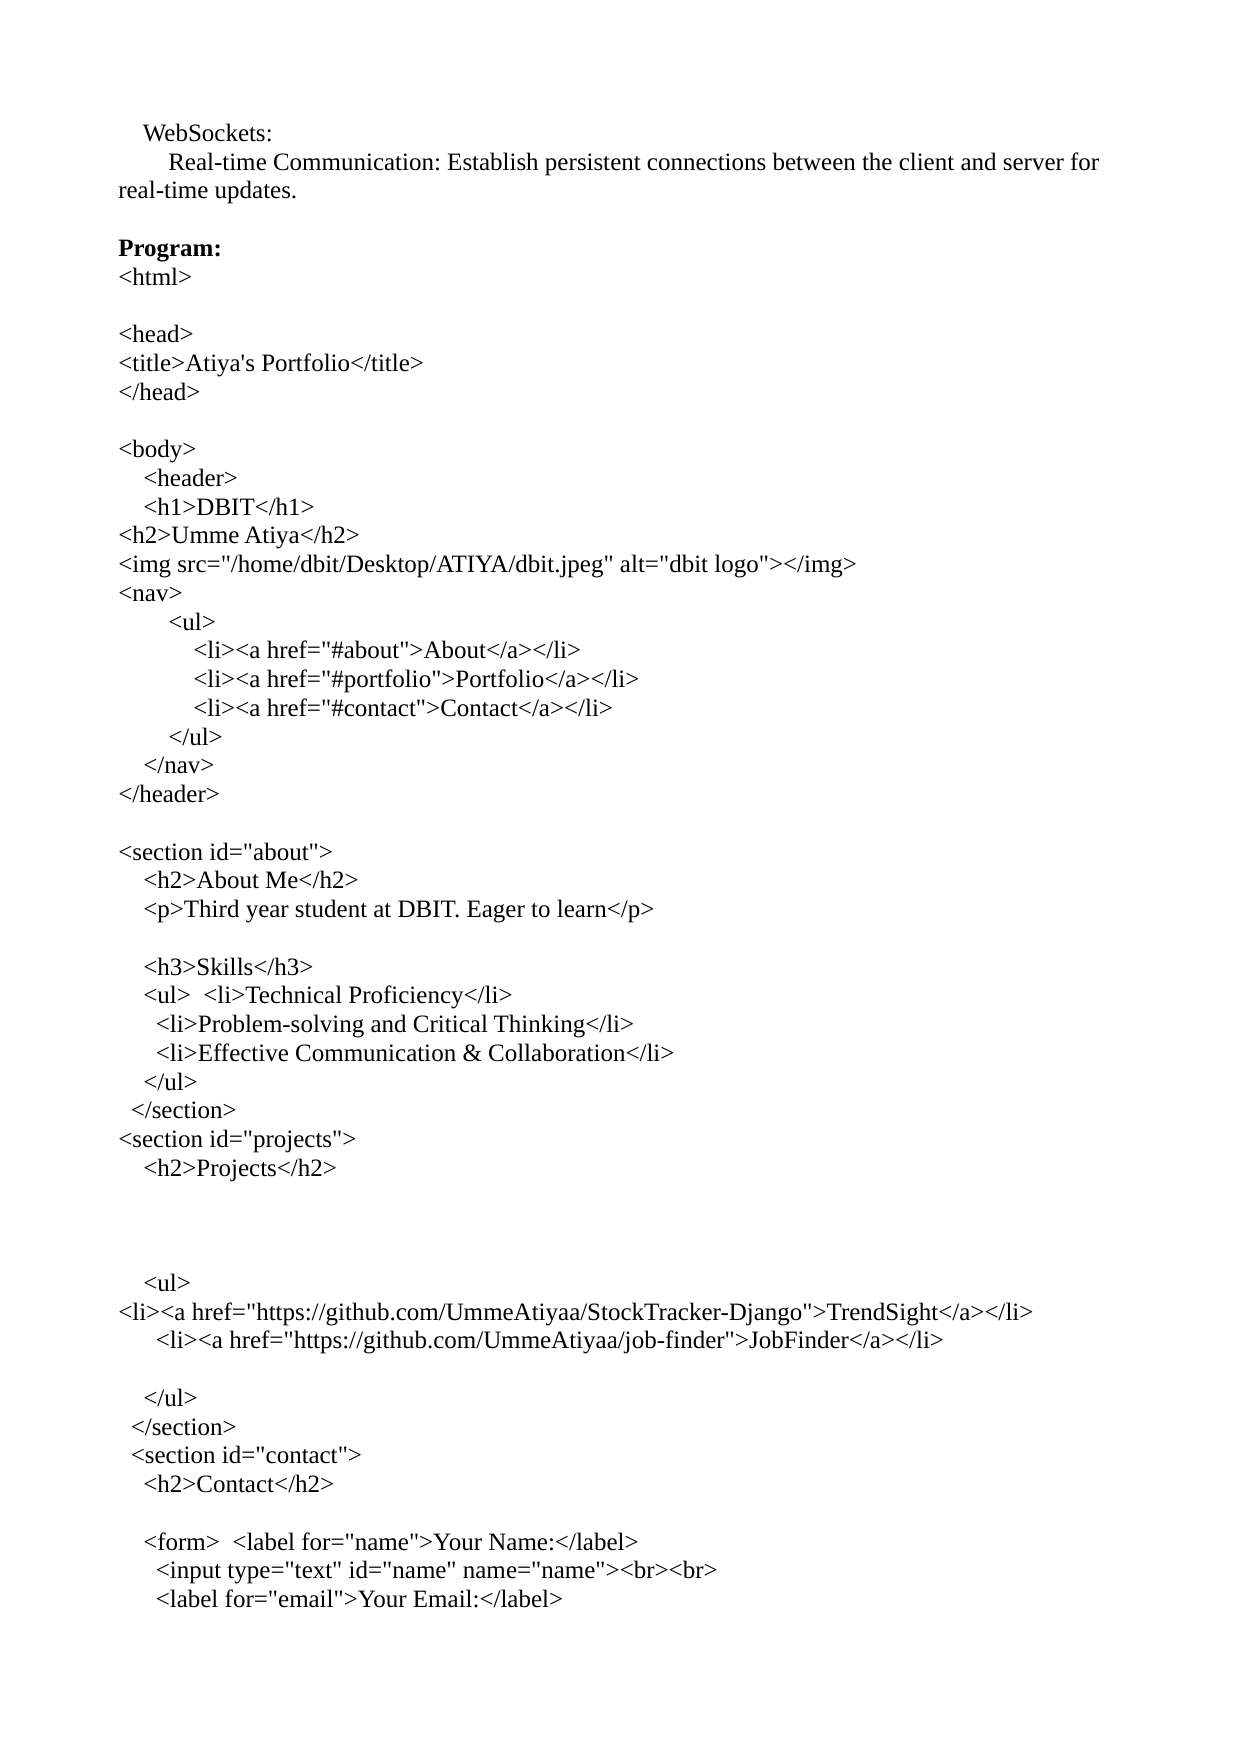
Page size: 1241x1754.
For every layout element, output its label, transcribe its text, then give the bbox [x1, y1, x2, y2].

text Program: [118, 233, 1122, 262]
text <p>Third year student at DBIT. Eager to learn</p> [118, 894, 1122, 923]
text <li><a href="#contact">Contact</a></li> [118, 693, 1122, 722]
text <li><a href="#about">About</a></li> [118, 636, 1122, 664]
text <section id="about"> [118, 837, 1122, 866]
text <head> [118, 319, 1122, 348]
text <header> [118, 463, 1122, 492]
text <h2>Umme Atiya</h2> [118, 521, 1122, 549]
text WebSockets: [118, 118, 1122, 147]
text <img src="/home/dbit/Desktop/ATIYA/dbit.jpeg" alt="dbit logo"></img> [118, 549, 1122, 578]
text <li><a href="https://github.com/UmmeAtiyaa/StockTracker-Django">TrendSight</a></li> [118, 1297, 1122, 1326]
text <input type="text" id="name" name="name"><br><br> [118, 1556, 1122, 1584]
text <h2>About Me</h2> [118, 866, 1122, 894]
text <li><a href="#portfolio">Portfolio</a></li> [118, 664, 1122, 693]
text <h2>Contact</h2> [118, 1469, 1122, 1498]
text <ul> [118, 1268, 1122, 1297]
text <body> [118, 434, 1122, 463]
text <h3>Skills</h3> [118, 952, 1122, 981]
text <form> <label for="name">Your Name:</label> [118, 1527, 1122, 1556]
text <ul> [118, 607, 1122, 636]
text <label for="email">Your Email:</label> [118, 1584, 1122, 1613]
text <nav> [118, 578, 1122, 607]
text </ul> [118, 1067, 1122, 1096]
text </nav> [118, 751, 1122, 779]
text <li>Problem-solving and Critical Thinking</li> [118, 1009, 1122, 1038]
text </ul> [118, 1383, 1122, 1412]
text <li><a href="https://github.com/UmmeAtiyaa/job-finder">JobFinder</a></li> [118, 1326, 1122, 1354]
text <ul> <li>Technical Proficiency</li> [118, 981, 1122, 1009]
text <section id="contact"> [118, 1441, 1122, 1469]
text </section> [118, 1096, 1122, 1124]
text <h2>Projects</h2> [118, 1153, 1122, 1182]
text <section id="projects"> [118, 1124, 1122, 1153]
text <li>Effective Communication & Collaboration</li> [118, 1038, 1122, 1067]
text </header> [118, 779, 1122, 808]
text <h1>DBIT</h1> [118, 492, 1122, 521]
text </section> [118, 1412, 1122, 1441]
text </head> [118, 377, 1122, 406]
text <title>Atiya's Portfolio</title> [118, 348, 1122, 377]
text </ul> [118, 722, 1122, 751]
text Real-time Communication: Establish persistent connections between the client and server for real-time updates. [118, 147, 1122, 204]
text <html> [118, 262, 1122, 291]
